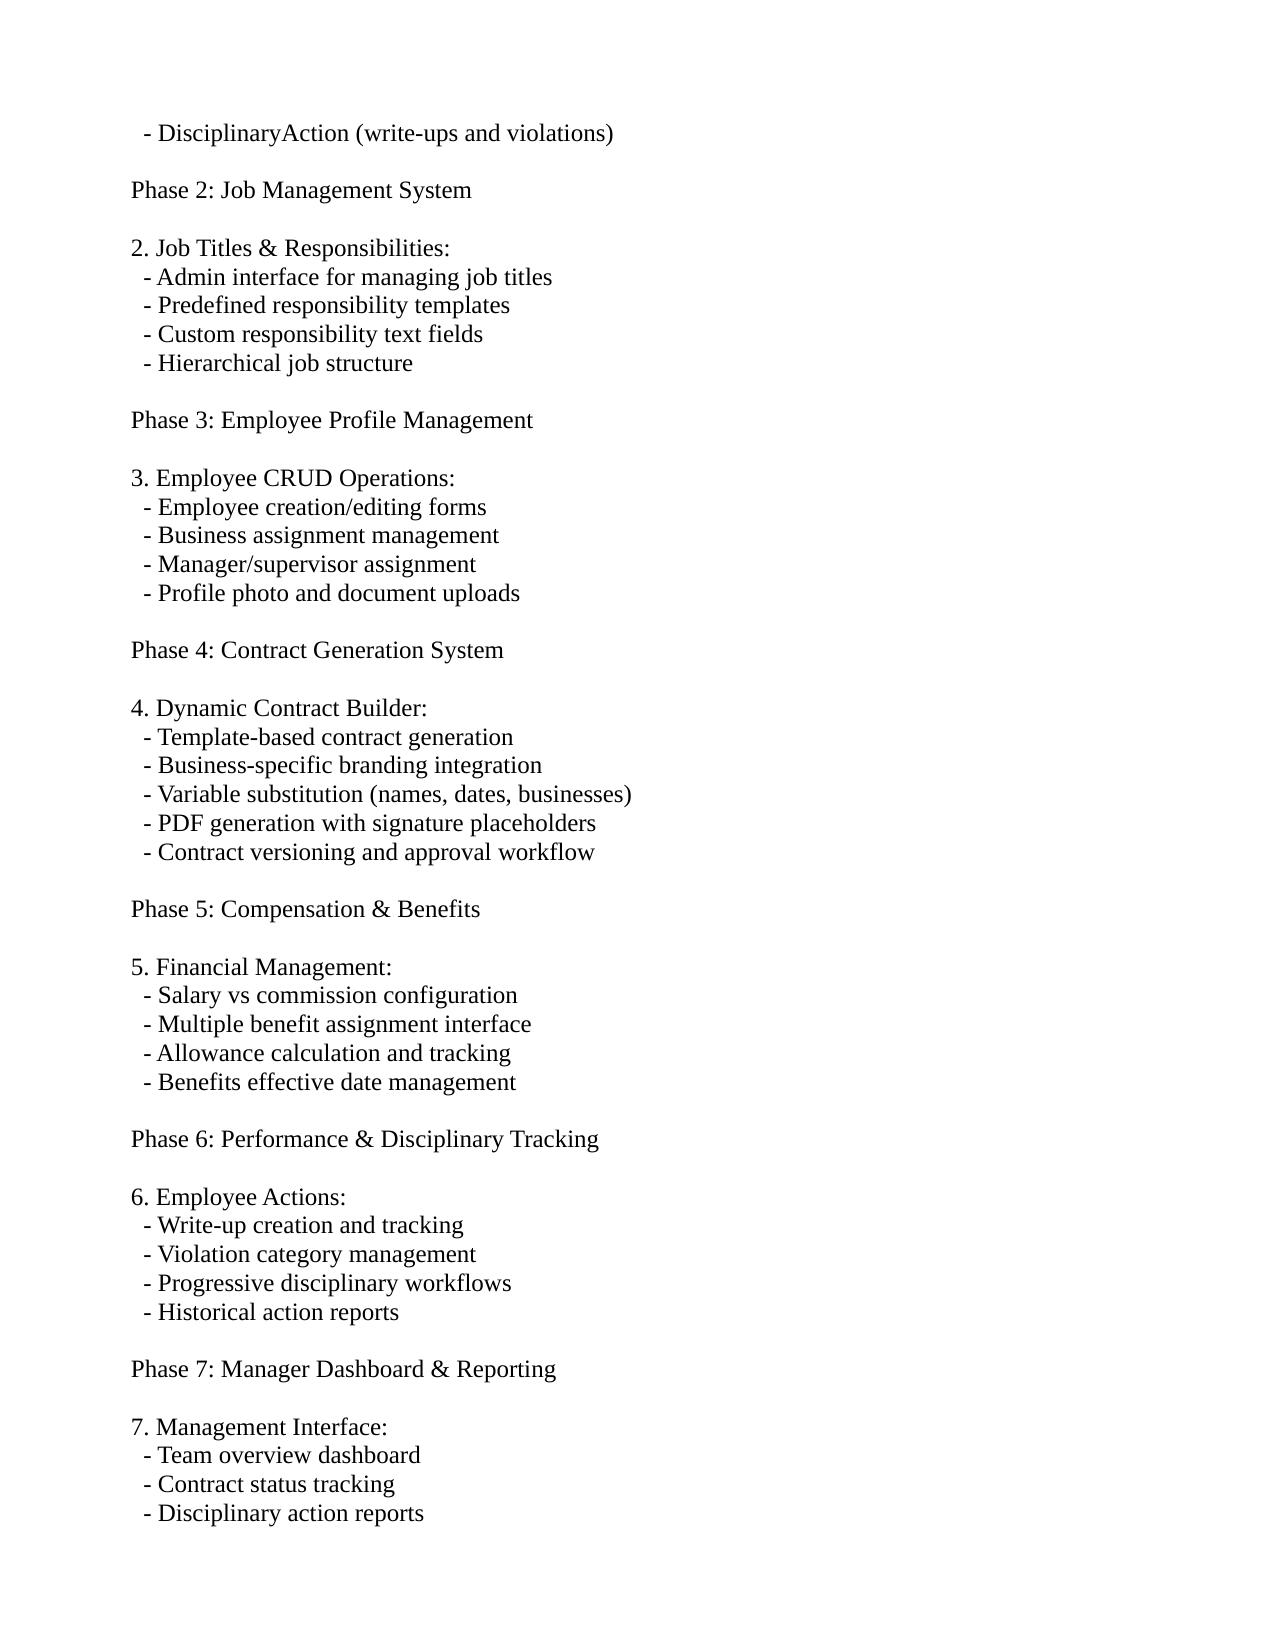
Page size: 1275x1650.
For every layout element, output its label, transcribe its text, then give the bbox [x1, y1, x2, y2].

text - Write-up creation and tracking [118, 1211, 1157, 1239]
text 3. Employee CRUD Operations: [118, 463, 1157, 492]
text - Hierarchical job structure [118, 348, 1157, 377]
text Phase 2: Job Management System [118, 176, 1157, 204]
text Phase 3: Employee Profile Management [118, 406, 1157, 434]
text 2. Job Titles & Responsibilities: [118, 233, 1157, 262]
text - Predefined responsibility templates [118, 291, 1157, 319]
text 7. Management Interface: [118, 1412, 1157, 1441]
text - Disciplinary action reports [118, 1498, 1157, 1527]
text - Business-specific branding integration [118, 751, 1157, 779]
text 4. Dynamic Contract Builder: [118, 693, 1157, 722]
text Phase 5: Compensation & Benefits [118, 894, 1157, 923]
text - Variable substitution (names, dates, businesses) [118, 779, 1157, 808]
text - Profile photo and document uploads [118, 578, 1157, 607]
text - Employee creation/editing forms [118, 492, 1157, 521]
text Phase 7: Manager Dashboard & Reporting [118, 1354, 1157, 1383]
text - Historical action reports [118, 1297, 1157, 1326]
text 5. Financial Management: [118, 952, 1157, 981]
text 6. Employee Actions: [118, 1182, 1157, 1211]
text - Violation category management [118, 1239, 1157, 1268]
text - Contract status tracking [118, 1469, 1157, 1498]
text - Admin interface for managing job titles [118, 262, 1157, 291]
text - PDF generation with signature placeholders [118, 808, 1157, 837]
text - Salary vs commission configuration [118, 981, 1157, 1009]
text - Allowance calculation and tracking [118, 1038, 1157, 1067]
text Phase 6: Performance & Disciplinary Tracking [118, 1124, 1157, 1153]
text - DisciplinaryAction (write-ups and violations) [118, 118, 1157, 147]
text - Progressive disciplinary workflows [118, 1268, 1157, 1297]
text - Business assignment management [118, 521, 1157, 549]
text - Multiple benefit assignment interface [118, 1009, 1157, 1038]
text - Benefits effective date management [118, 1067, 1157, 1096]
text - Custom responsibility text fields [118, 319, 1157, 348]
text - Contract versioning and approval workflow [118, 837, 1157, 866]
text - Manager/supervisor assignment [118, 549, 1157, 578]
text - Template-based contract generation [118, 722, 1157, 751]
text - Team overview dashboard [118, 1441, 1157, 1469]
text Phase 4: Contract Generation System [118, 636, 1157, 664]
